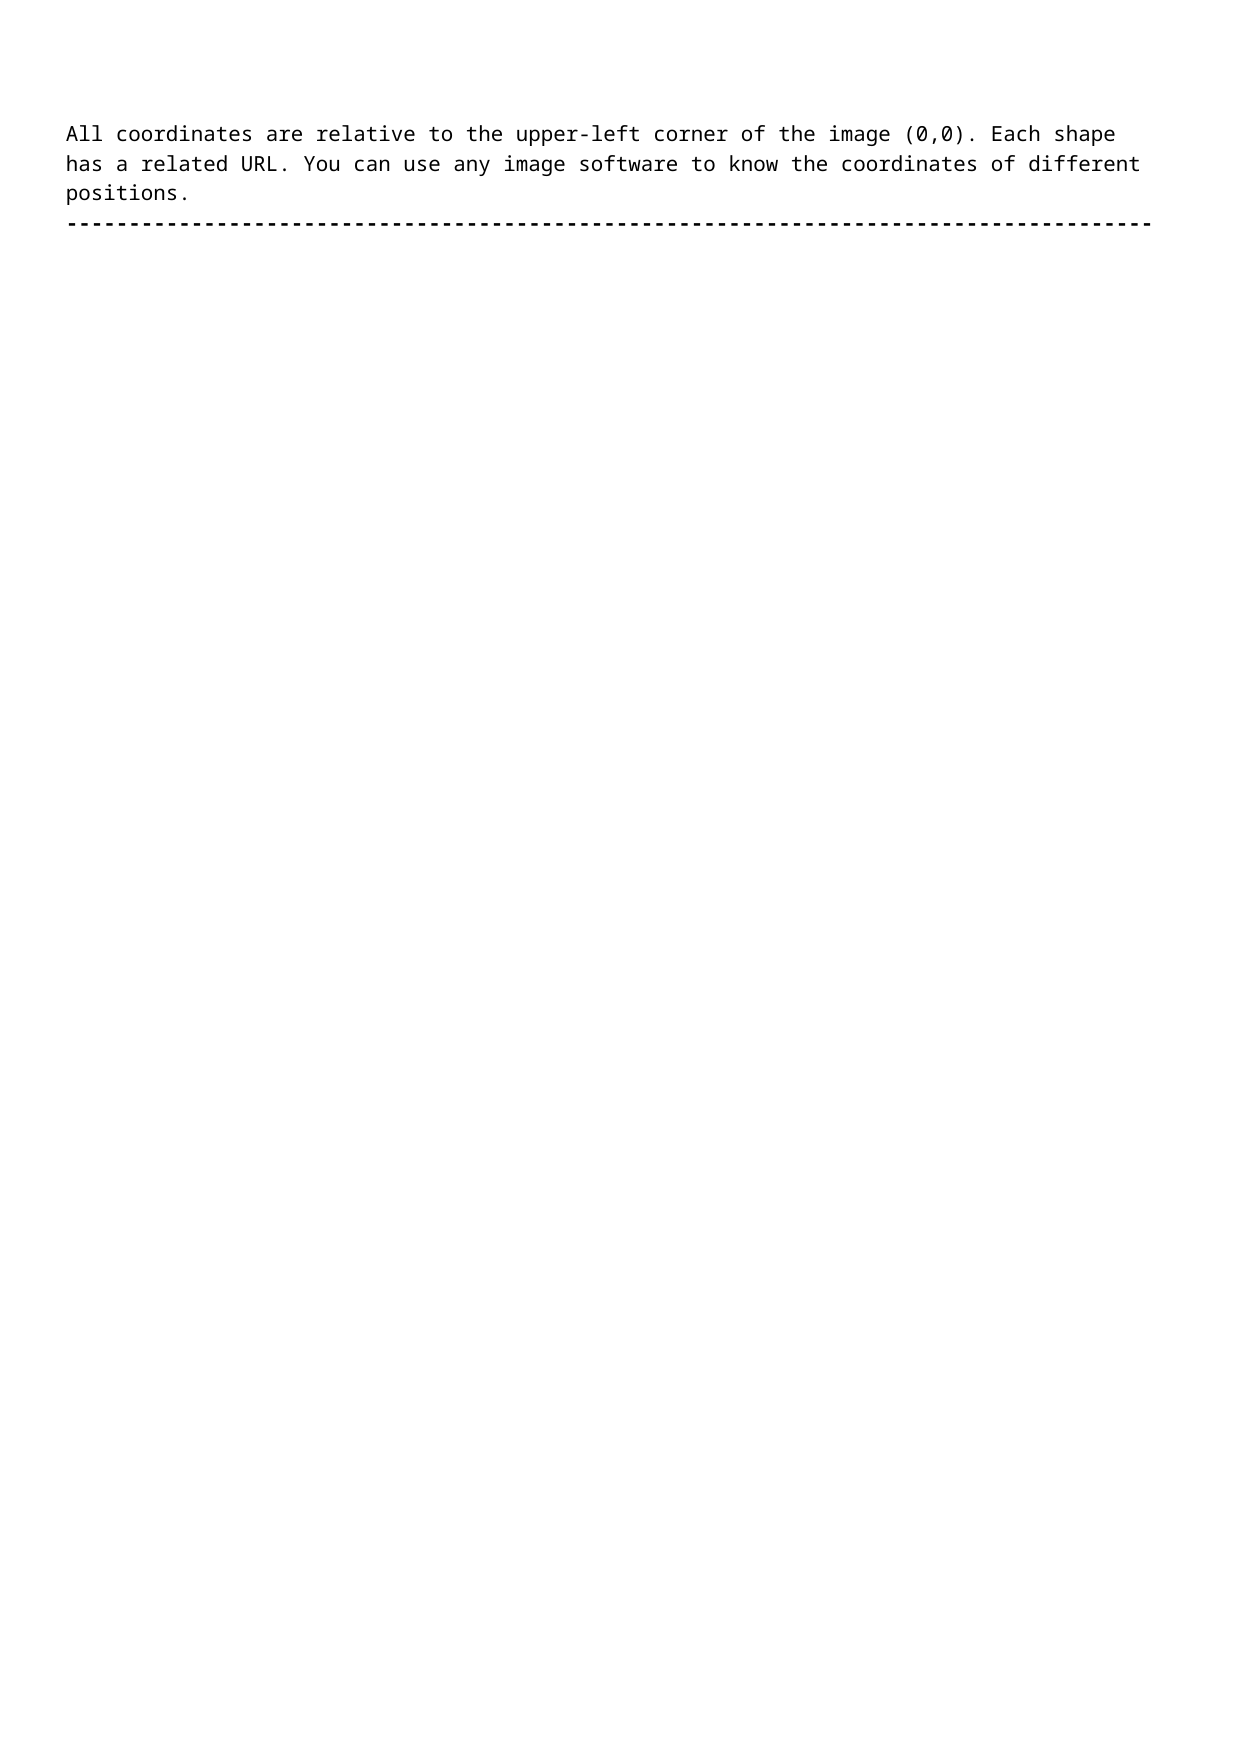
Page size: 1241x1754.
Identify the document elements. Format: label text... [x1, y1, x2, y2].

text All coordinates are relative to the upper-left corner of the image (0,0). Each shape has a related URL. You can use any image software to know the coordinates of different positions. [66, 118, 1158, 207]
text --------------------------------------------------------------------------------------- [66, 207, 1158, 236]
